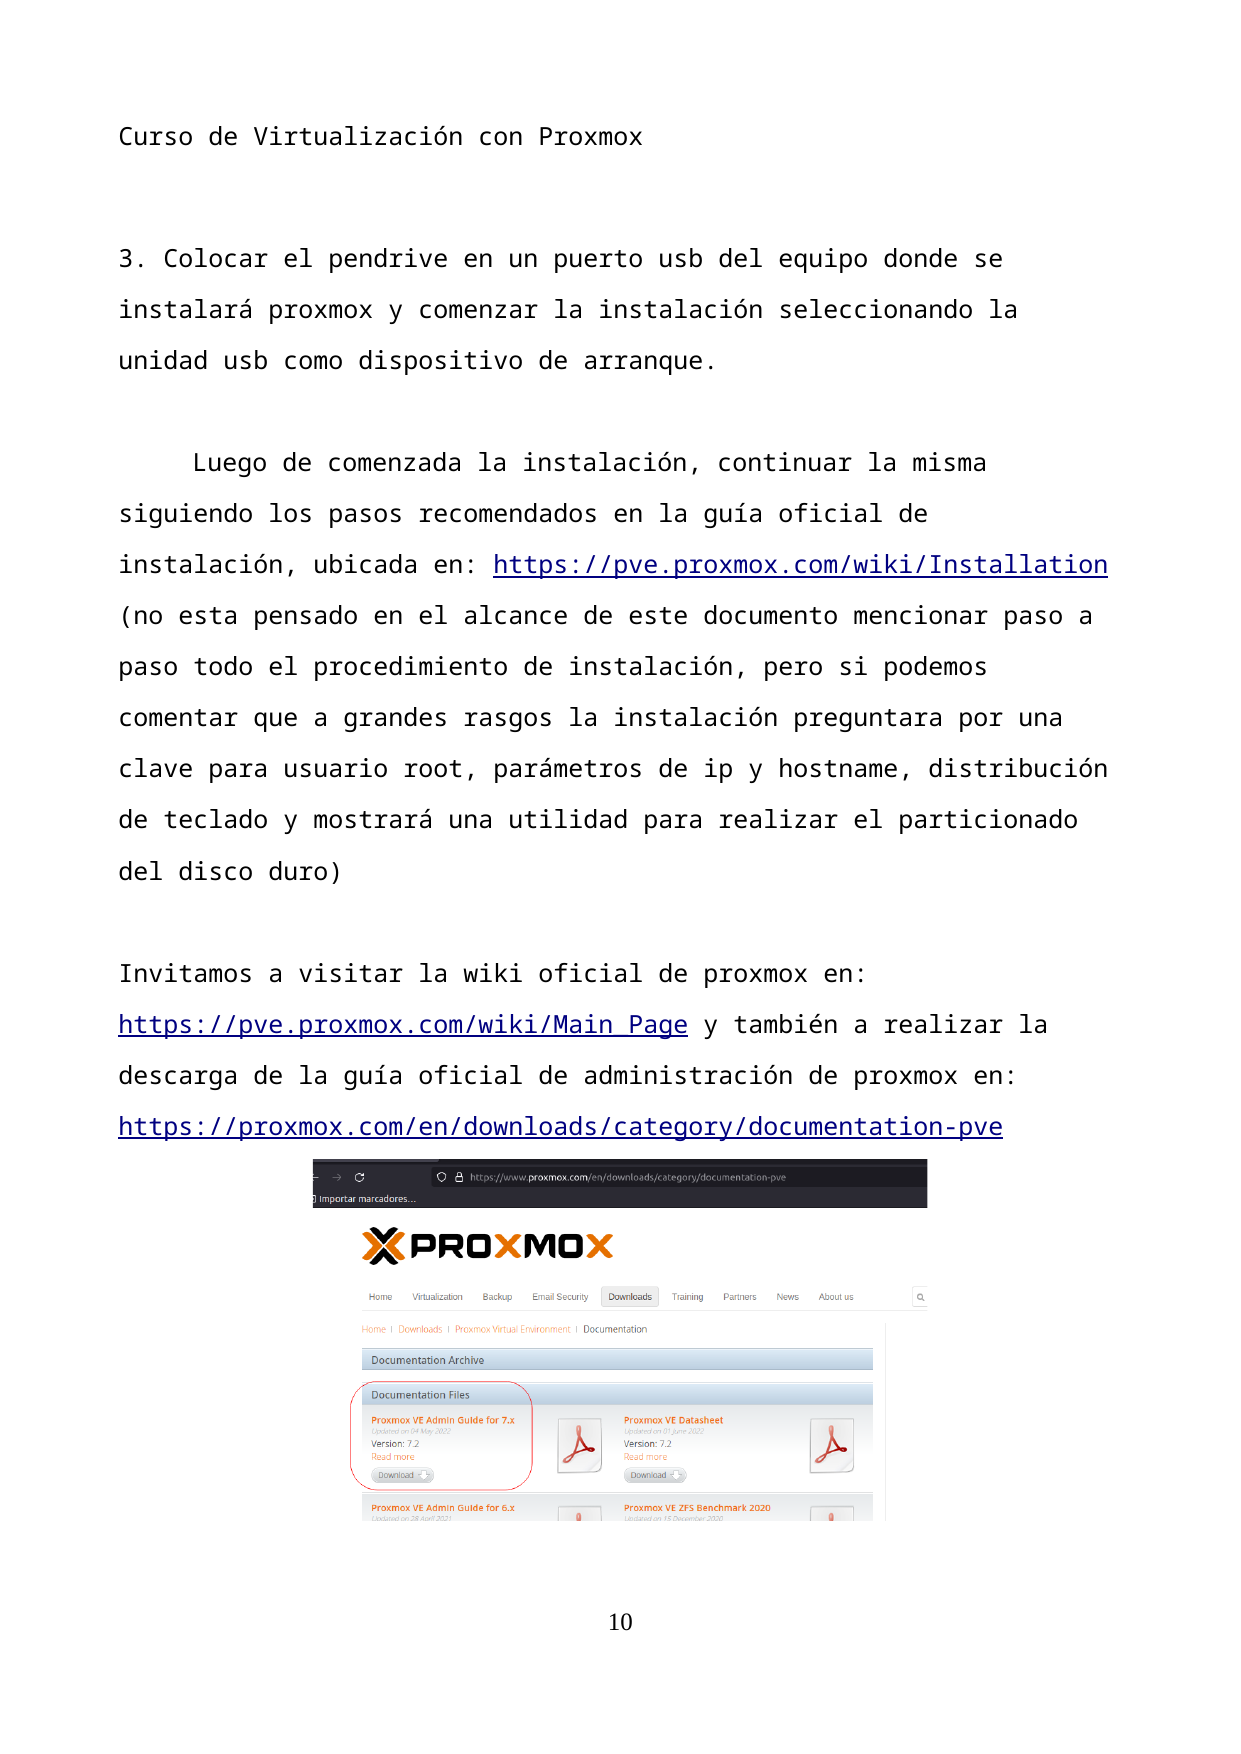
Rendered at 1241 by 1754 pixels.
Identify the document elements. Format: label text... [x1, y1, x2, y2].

picture [312, 1159, 928, 1521]
text Luego de comenzada la instalación, continuar la misma siguiendo los pasos recomendados en la guía oficial de instalación, ubicada en: https://pve.proxmox.com/wiki/Installation [118, 445, 1122, 581]
text (no esta pensado en el alcance de este documento mencionar paso a paso todo el procedimiento de instalación, pero si podemos comentar que a grandes rasgos la instalación preguntara por una clave para usuario root, parámetros de ip y hostname, distribución de teclado y mostrará una utilidad para realizar el particionado del disco duro) [118, 598, 1122, 887]
text Invitamos a visitar la wiki oficial de proxmox en: https://pve.proxmox.com/wiki/Main_Page y también a realizar la descarga de la guía oficial de administración de proxmox en: https://proxmox.com/en/downloads/category/documentation-pve [118, 955, 1122, 1142]
text 3. Colocar el pendrive en un puerto usb del equipo donde se instalará proxmox y comenzar la instalación seleccionando la unidad usb como dispositivo de arranque. [118, 241, 1122, 377]
